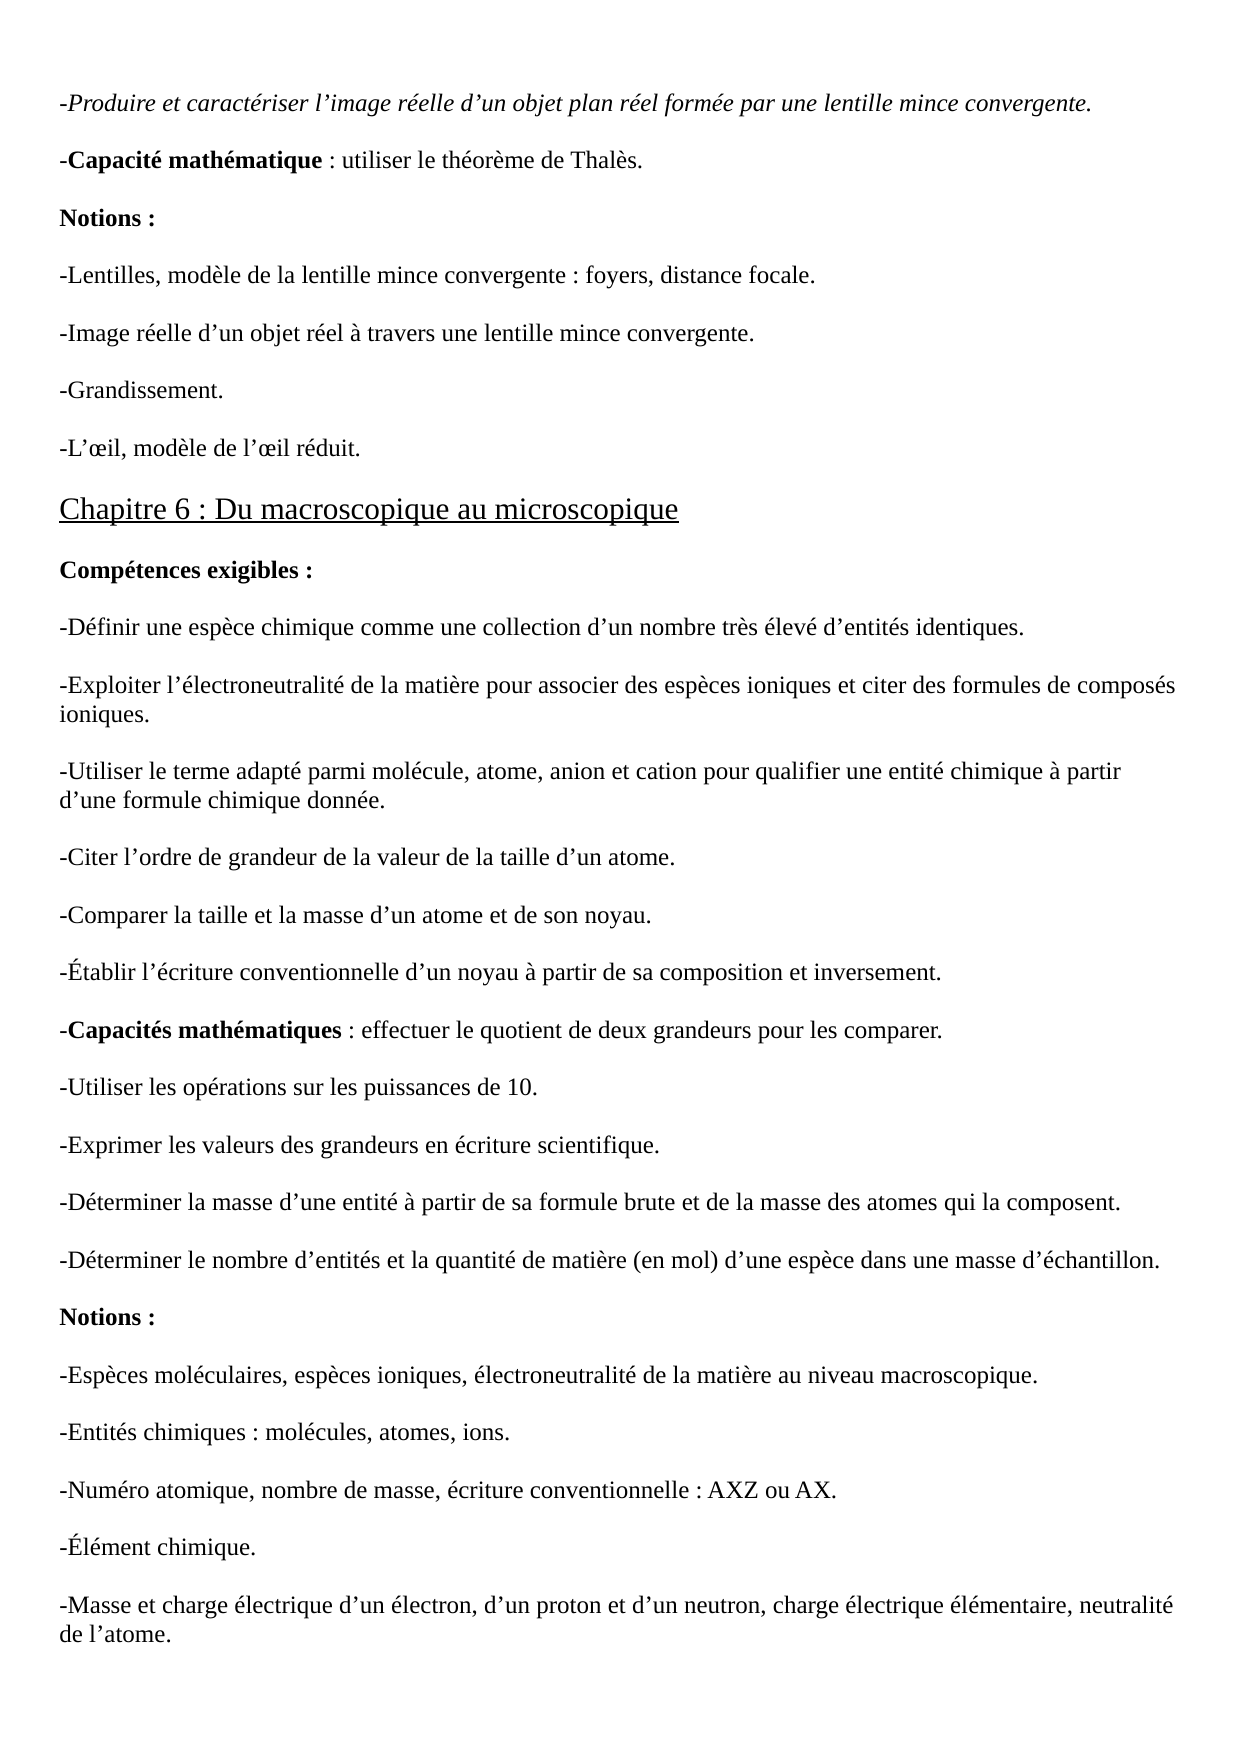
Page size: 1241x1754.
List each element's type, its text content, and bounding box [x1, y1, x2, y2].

text Notions : [59, 1302, 1181, 1331]
text -Exploiter l’électroneutralité de la matière pour associer des espèces ioniques et citer des formules de composés ioniques. [59, 670, 1181, 727]
text Chapitre 6 : Du macroscopique au microscopique [59, 490, 1181, 526]
text -Déterminer le nombre d’entités et la quantité de matière (en mol) d’une espèce dans une masse d’échantillon. [59, 1245, 1181, 1274]
text Notions : [59, 203, 1181, 232]
text -L’œil, modèle de l’œil réduit. [59, 433, 1181, 462]
text -Déterminer la masse d’une entité à partir de sa formule brute et de la masse des atomes qui la composent. [59, 1187, 1181, 1216]
text -Grandissement. [59, 375, 1181, 404]
text -Utiliser le terme adapté parmi molécule, atome, anion et cation pour qualifier une entité chimique à partir d’une formule chimique donnée. [59, 756, 1181, 814]
text Compétences exigibles : [59, 555, 1181, 584]
text -Numéro atomique, nombre de masse, écriture conventionnelle : AXZ ou AX. [59, 1475, 1181, 1504]
text -Espèces moléculaires, espèces ioniques, électroneutralité de la matière au niveau macroscopique. [59, 1360, 1181, 1389]
text -Comparer la taille et la masse d’un atome et de son noyau. [59, 900, 1181, 929]
text -Définir une espèce chimique comme une collection d’un nombre très élevé d’entités identiques. [59, 612, 1181, 641]
text -Masse et charge électrique d’un électron, d’un proton et d’un neutron, charge électrique élémentaire, neutralité de l’atome. [59, 1590, 1181, 1647]
text -Capacité mathématique : utiliser le théorème de Thalès. [59, 145, 1181, 174]
text -Exprimer les valeurs des grandeurs en écriture scientifique. [59, 1130, 1181, 1159]
text -Entités chimiques : molécules, atomes, ions. [59, 1417, 1181, 1446]
text -Citer l’ordre de grandeur de la valeur de la taille d’un atome. [59, 842, 1181, 871]
text -Utiliser les opérations sur les puissances de 10. [59, 1072, 1181, 1101]
text -Élément chimique. [59, 1532, 1181, 1561]
text -Image réelle d’un objet réel à travers une lentille mince convergente. [59, 318, 1181, 347]
text -Capacités mathématiques : effectuer le quotient de deux grandeurs pour les comparer. [59, 1015, 1181, 1044]
text -Lentilles, modèle de la lentille mince convergente : foyers, distance focale. [59, 260, 1181, 289]
text -Établir l’écriture conventionnelle d’un noyau à partir de sa composition et inversement. [59, 957, 1181, 986]
text -Produire et caractériser l’image réelle d’un objet plan réel formée par une lentille mince convergente. [59, 88, 1181, 117]
